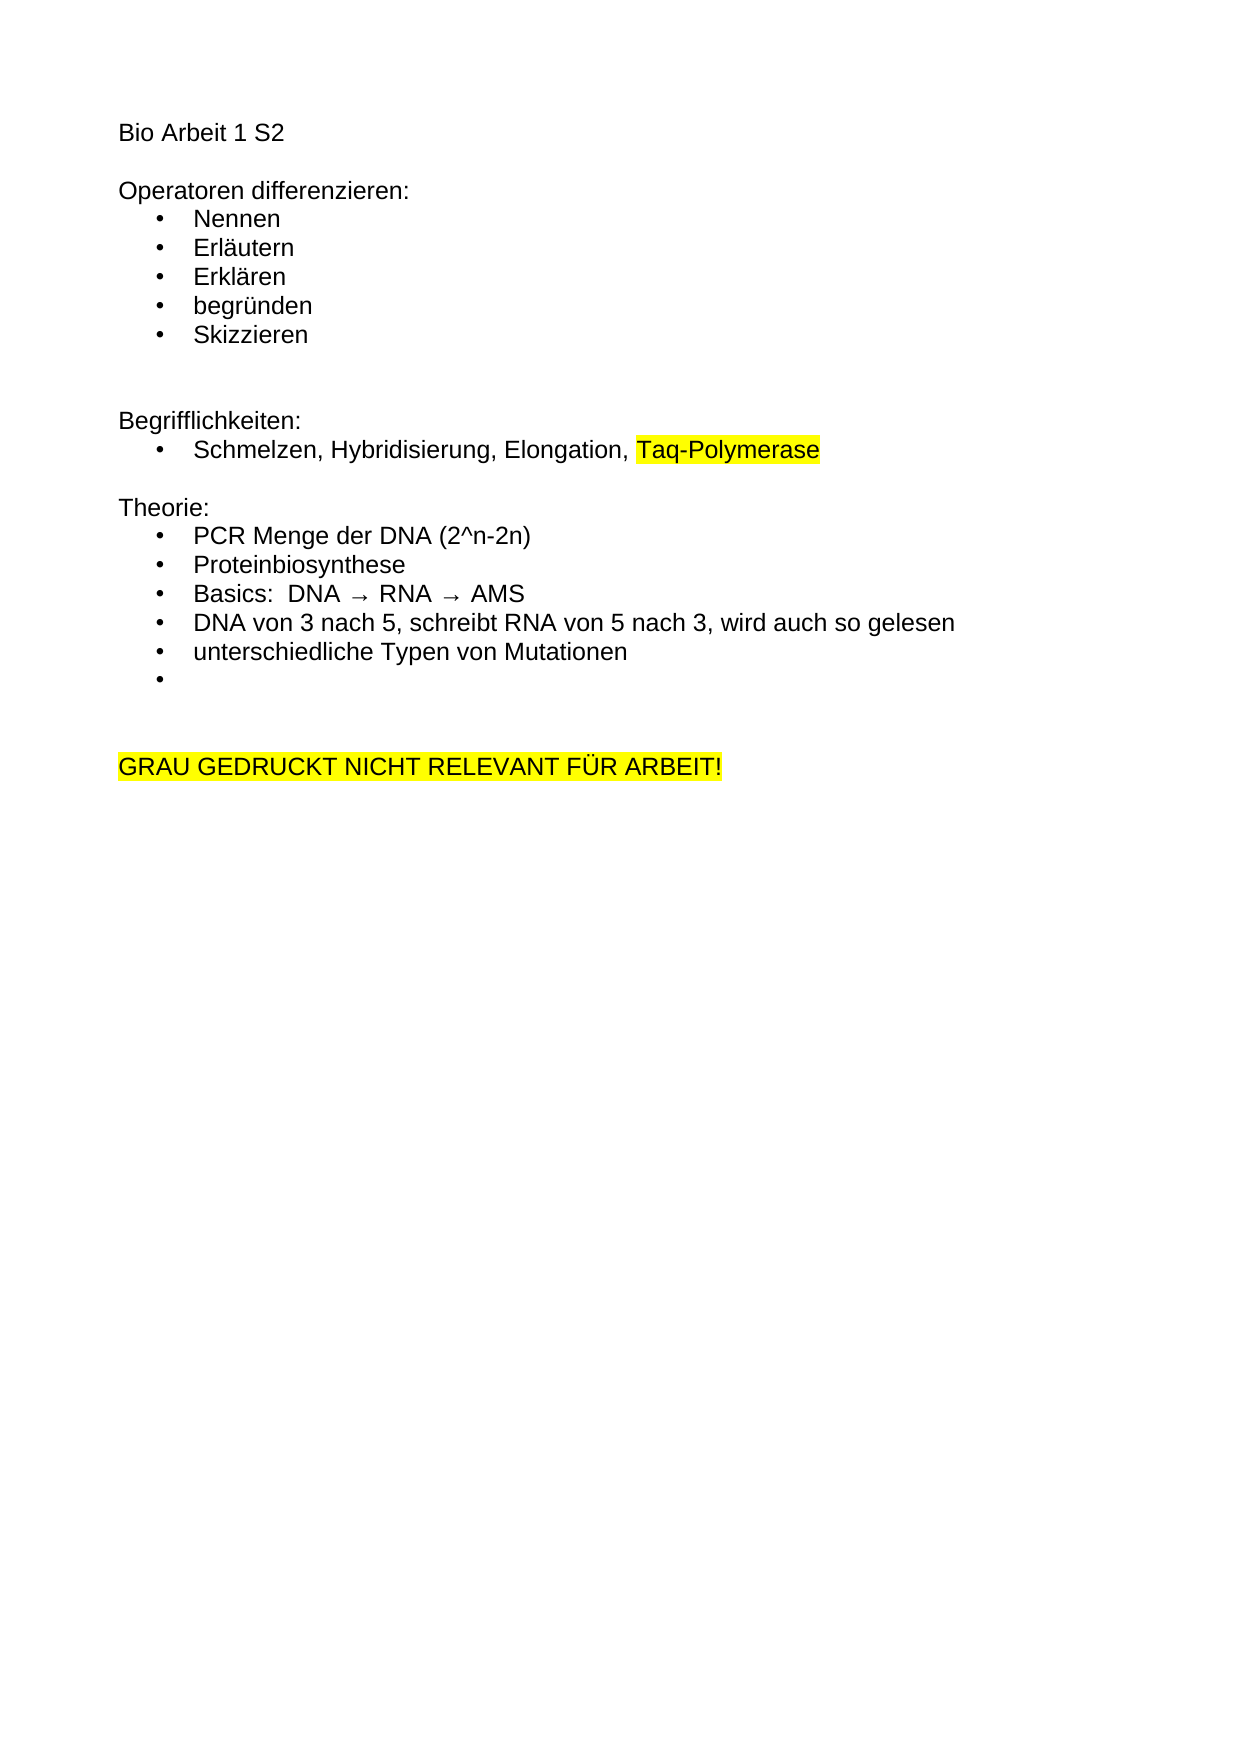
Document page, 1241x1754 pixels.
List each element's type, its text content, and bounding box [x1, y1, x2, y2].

list Basics: DNA → RNA → AMS [156, 579, 1122, 608]
list PCR Menge der DNA (2^n-2n) [156, 521, 1122, 550]
list Erläutern [156, 233, 1122, 262]
list unterschiedliche Typen von Mutationen [156, 637, 1122, 666]
list begründen [156, 291, 1122, 320]
text Begrifflichkeiten: [118, 406, 1122, 435]
list Nennen [156, 204, 1122, 233]
list Schmelzen, Hybridisierung, Elongation, Taq-Polymerase [156, 435, 1122, 464]
text Bio Arbeit 1 S2 [118, 118, 1122, 147]
list Proteinbiosynthese [156, 550, 1122, 579]
text Theorie: [118, 492, 1122, 521]
list Skizzieren [156, 320, 1122, 349]
list Erklären [156, 262, 1122, 291]
list DNA von 3 nach 5, schreibt RNA von 5 nach 3, wird auch so gelesen [156, 608, 1122, 637]
text Operatoren differenzieren: [118, 176, 1122, 204]
text GRAU GEDRUCKT NICHT RELEVANT FÜR ARBEIT! [118, 752, 1122, 781]
